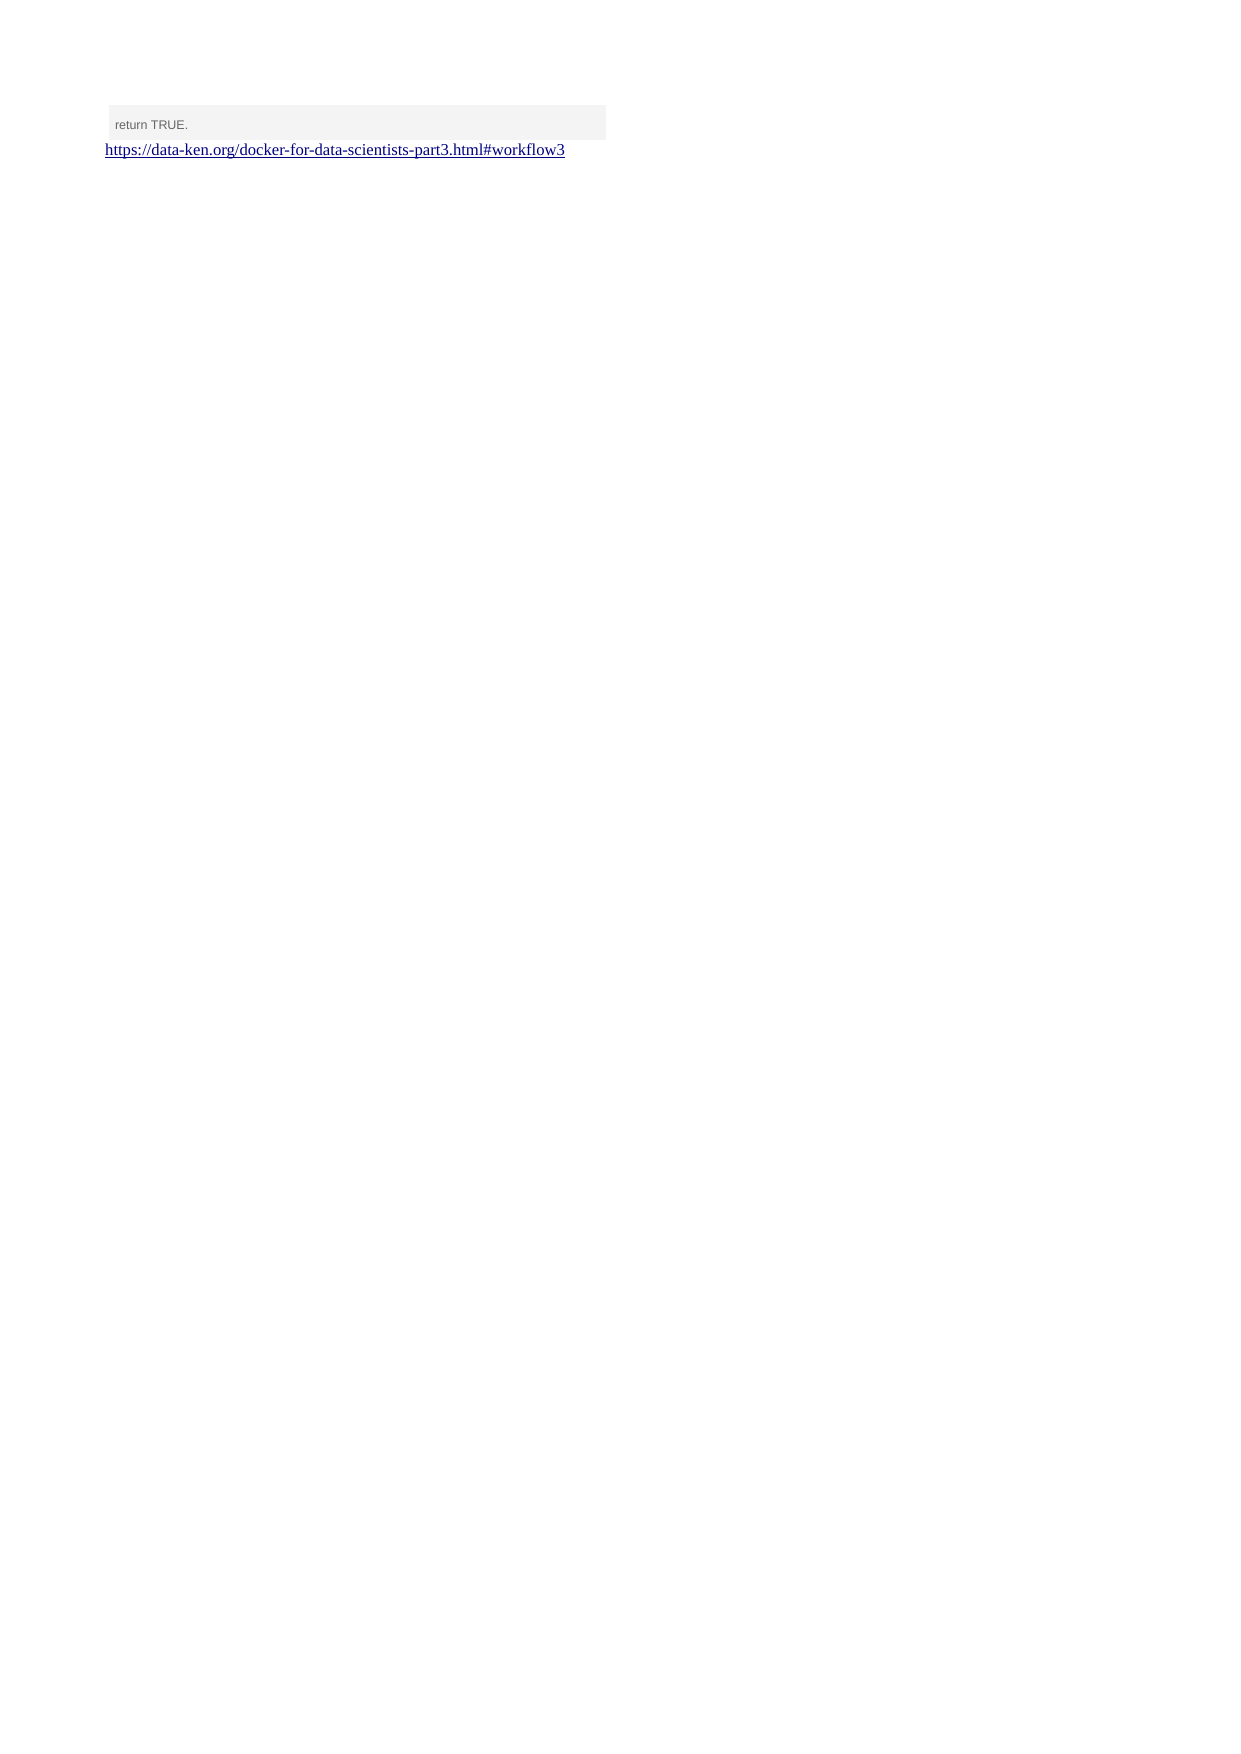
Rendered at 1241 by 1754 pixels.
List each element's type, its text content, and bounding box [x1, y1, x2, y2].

text https://data-ken.org/docker-for-data-scientists-part3.html#workflow3 [105, 140, 605, 159]
table_cell return TRUE. [109, 105, 606, 140]
